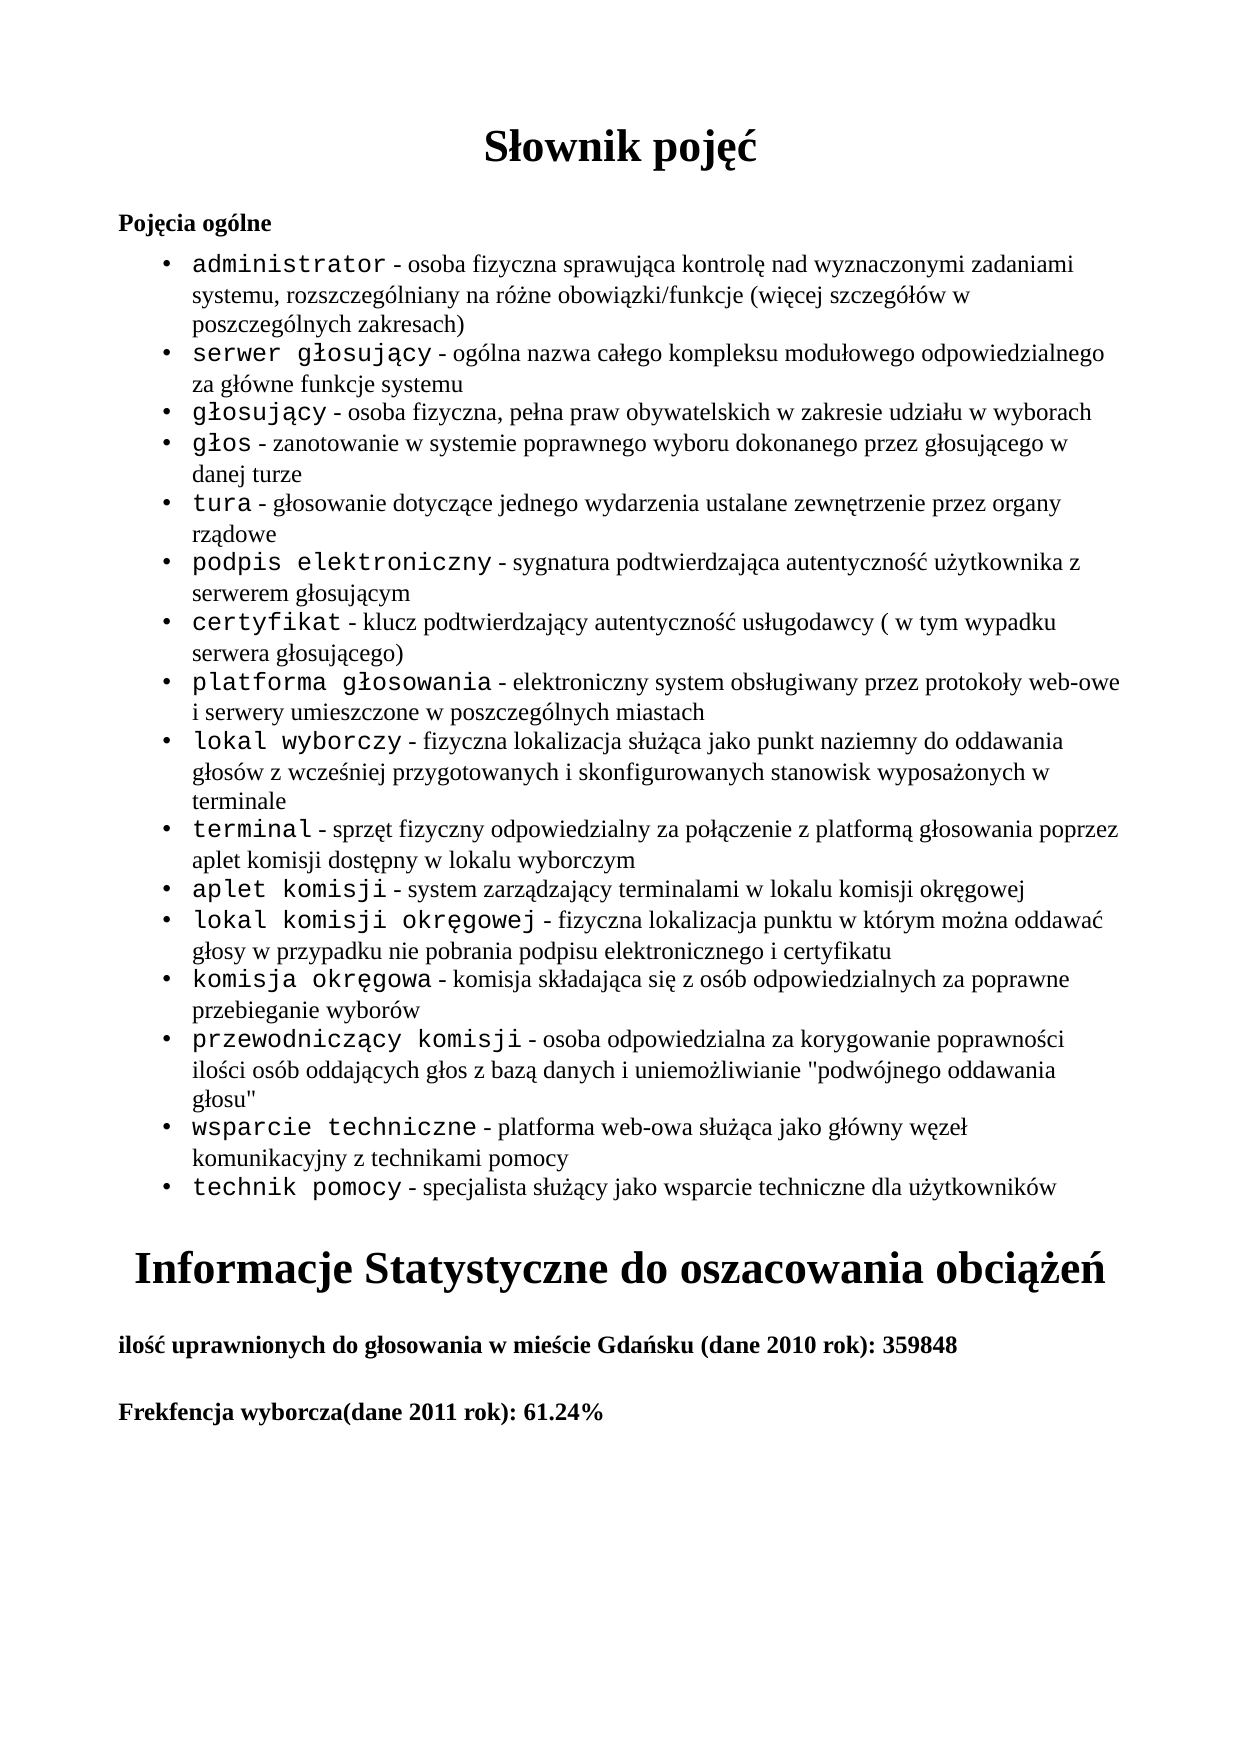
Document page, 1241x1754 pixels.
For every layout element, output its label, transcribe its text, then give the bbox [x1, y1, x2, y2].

list lokal komisji okręgowej - fizyczna lokalizacja punktu w którym można oddawać głosy w przypadku nie pobrania podpisu elektronicznego i certyfikatu [162, 905, 1122, 964]
list komisja okręgowa - komisja składająca się z osób odpowiedzialnych za poprawne przebieganie wyborów [162, 964, 1122, 1024]
list terminal - sprzęt fizyczny odpowiedzialny za połączenie z platformą głosowania poprzez aplet komisji dostępny w lokalu wyborczym [162, 814, 1122, 874]
list aplet komisji - system zarządzający terminalami w lokalu komisji okręgowej [162, 874, 1122, 905]
list lokal wyborczy - fizyczna lokalizacja służąca jako punkt naziemny do oddawania głosów z wcześniej przygotowanych i skonfigurowanych stanowisk wyposażonych w terminale [162, 726, 1122, 814]
subtitle Pojęcia ogólne [118, 208, 1122, 237]
list certyfikat - klucz podtwierdzający autentyczność usługodawcy ( w tym wypadku serwera głosującego) [162, 607, 1122, 667]
subtitle Frekfencja wyborcza(dane 2011 rok): 61.24% [118, 1397, 1122, 1426]
subtitle Informacje Statystyczne do oszacowania obciążeń [118, 1240, 1122, 1293]
list administrator - osoba fizyczna sprawująca kontrolę nad wyznaczonymi zadaniami systemu, rozszczególniany na różne obowiązki/funkcje (więcej szczegółów w poszczególnych zakresach) [162, 249, 1122, 338]
subtitle Słownik pojęć [118, 118, 1122, 171]
list platforma głosowania - elektroniczny system obsługiwany przez protokoły web-owe i serwery umieszczone w poszczególnych miastach [162, 667, 1122, 726]
list wsparcie techniczne - platforma web-owa służąca jako główny węzeł komunikacyjny z technikami pomocy [162, 1112, 1122, 1172]
list głosujący - osoba fizyczna, pełna praw obywatelskich w zakresie udziału w wyborach [162, 397, 1122, 428]
list tura - głosowanie dotyczące jednego wydarzenia ustalane zewnętrzenie przez organy rządowe [162, 488, 1122, 547]
list podpis elektroniczny - sygnatura podtwierdzająca autentyczność użytkownika z serwerem głosującym [162, 547, 1122, 607]
list głos - zanotowanie w systemie poprawnego wyboru dokonanego przez głosującego w danej turze [162, 428, 1122, 488]
subtitle ilość uprawnionych do głosowania w mieście Gdańsku (dane 2010 rok): 359848 [118, 1331, 1122, 1359]
list technik pomocy - specjalista służący jako wsparcie techniczne dla użytkowników [162, 1172, 1122, 1203]
list przewodniczący komisji - osoba odpowiedzialna za korygowanie poprawności ilości osób oddających głos z bazą danych i uniemożliwianie "podwójnego oddawania głosu" [162, 1024, 1122, 1112]
list serwer głosujący - ogólna nazwa całego kompleksu modułowego odpowiedzialnego za główne funkcje systemu [162, 338, 1122, 397]
